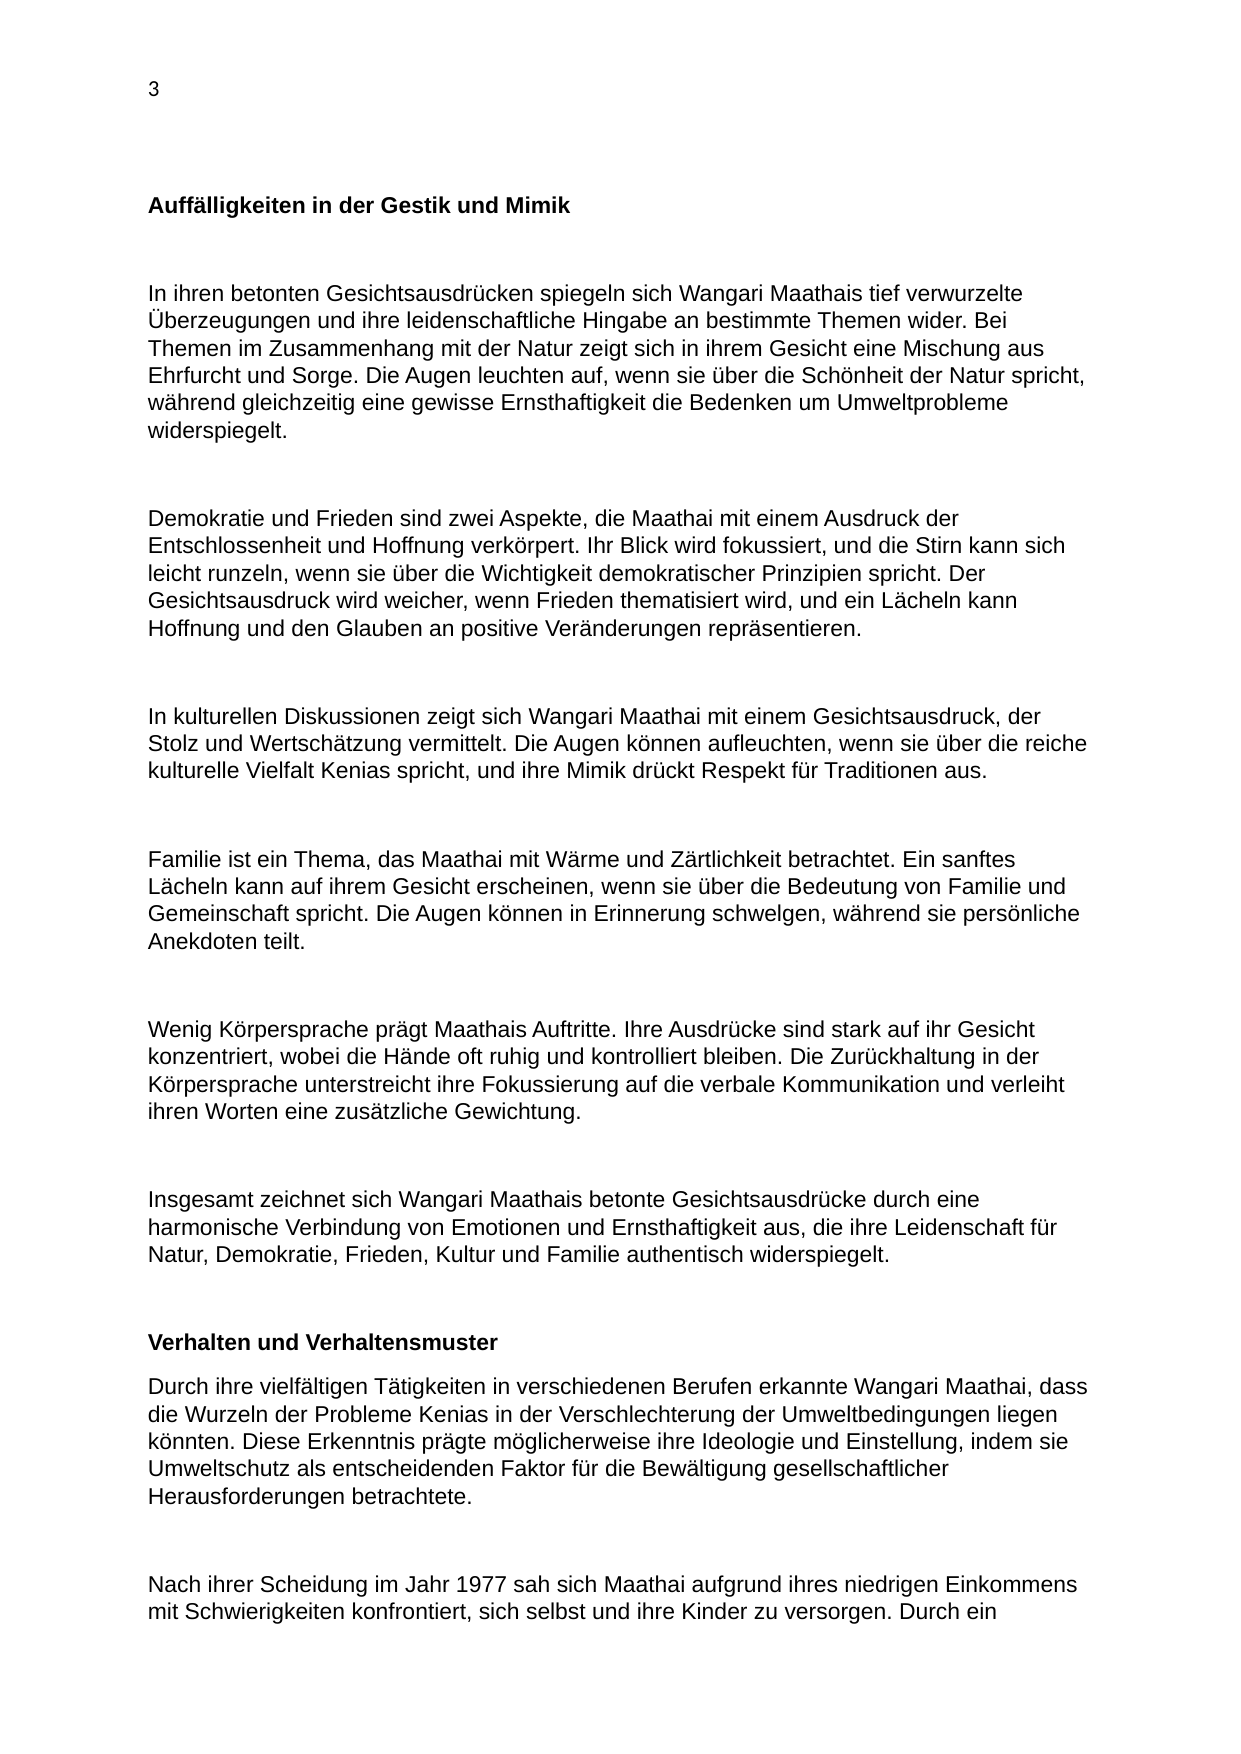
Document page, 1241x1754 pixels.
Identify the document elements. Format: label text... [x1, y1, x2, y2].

text In ihren betonten Gesichtsausdrücken spiegeln sich Wangari Maathais tief verwurzelte Überzeugungen und ihre leidenschaftliche Hingabe an bestimmte Themen wider. Bei Themen im Zusammenhang mit der Natur zeigt sich in ihrem Gesicht eine Mischung aus Ehrfurcht und Sorge. Die Augen leuchten auf, wenn sie über die Schönheit der Natur spricht, während gleichzeitig eine gewisse Ernsthaftigkeit die Bedenken um Umweltprobleme widerspiegelt. [148, 280, 1093, 443]
text Insgesamt zeichnet sich Wangari Maathais betonte Gesichtsausdrücke durch eine harmonische Verbindung von Emotionen und Ernsthaftigkeit aus, die ihre Leidenschaft für Natur, Demokratie, Frieden, Kultur und Familie authentisch widerspiegelt. [148, 1186, 1093, 1267]
text Auffälligkeiten in der Gestik und Mimik [148, 192, 1093, 218]
text Durch ihre vielfältigen Tätigkeiten in verschiedenen Berufen erkannte Wangari Maathai, dass die Wurzeln der Probleme Kenias in der Verschlechterung der Umweltbedingungen liegen könnten. Diese Erkenntnis prägte möglicherweise ihre Ideologie und Einstellung, indem sie Umweltschutz als entscheidenden Faktor für die Bewältigung gesellschaftlicher Herausforderungen betrachtete. [148, 1373, 1093, 1509]
text Nach ihrer Scheidung im Jahr 1977 sah sich Maathai aufgrund ihres niedrigen Einkommens mit Schwierigkeiten konfrontiert, sich selbst und ihre Kinder zu versorgen. Durch ein [148, 1571, 1093, 1624]
text Demokratie und Frieden sind zwei Aspekte, die Maathai mit einem Ausdruck der Entschlossenheit und Hoffnung verkörpert. Ihr Blick wird fokussiert, und die Stirn kann sich leicht runzeln, wenn sie über die Wichtigkeit demokratischer Prinzipien spricht. Der Gesichtsausdruck wird weicher, wenn Frieden thematisiert wird, und ein Lächeln kann Hoffnung und den Glauben an positive Veränderungen repräsentieren. [148, 505, 1093, 641]
text Verhalten und Verhaltensmuster [148, 1329, 1093, 1355]
text Familie ist ein Thema, das Maathai mit Wärme und Zärtlichkeit betrachtet. Ein sanftes Lächeln kann auf ihrem Gesicht erscheinen, wenn sie über die Bedeutung von Familie und Gemeinschaft spricht. Die Augen können in Erinnerung schwelgen, während sie persönliche Anekdoten teilt. [148, 846, 1093, 954]
text In kulturellen Diskussionen zeigt sich Wangari Maathai mit einem Gesichtsausdruck, der Stolz und Wertschätzung vermittelt. Die Augen können aufleuchten, wenn sie über die reiche kulturelle Vielfalt Kenias spricht, und ihre Mimik drückt Respekt für Traditionen aus. [148, 703, 1093, 784]
text Wenig Körpersprache prägt Maathais Auftritte. Ihre Ausdrücke sind stark auf ihr Gesicht konzentriert, wobei die Hände oft ruhig und kontrolliert bleiben. Die Zurückhaltung in der Körpersprache unterstreicht ihre Fokussierung auf die verbale Kommunikation und verleiht ihren Worten eine zusätzliche Gewichtung. [148, 1016, 1093, 1124]
